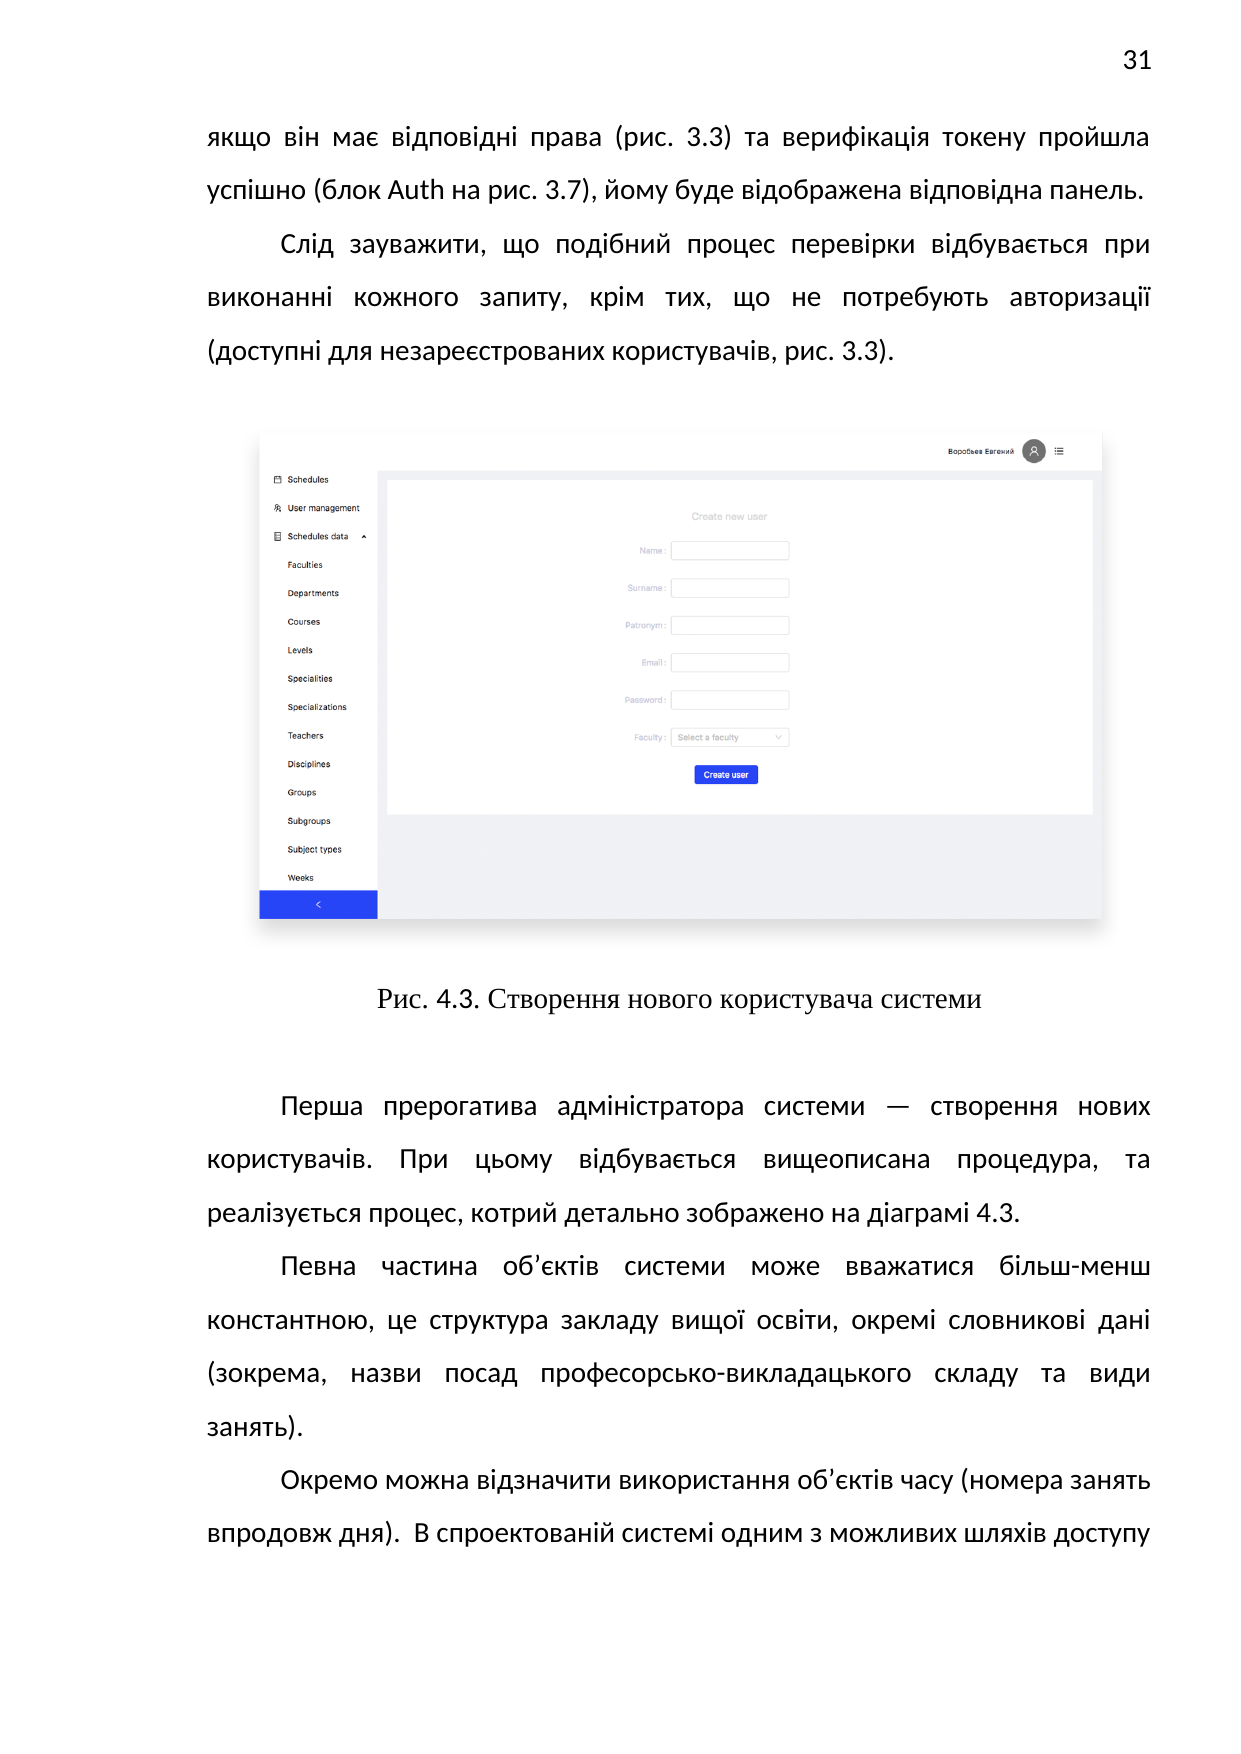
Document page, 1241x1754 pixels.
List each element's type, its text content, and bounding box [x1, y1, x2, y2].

text Окремо можна відзначити використання об’єктів часу (номера занять впродовж дня). В спроектованій системі одним з можливих шляхів доступу [207, 1461, 1152, 1550]
text якщо він має відповідні права (рис. 3.3) та верифікація токену пройшла успішно (блок Auth на рис. 3.7), йому буде відображена відповідна панель. [207, 118, 1152, 207]
text Певна частина об’єктів системи може вважатися більш-менш константною, це структура закладу вищої освіти, окремі словникові дані (зокрема, назви посад професорсько-викладацького складу та види занять). [207, 1247, 1152, 1443]
text Слід зауважити, що подібний процес перевірки відбувається при виконанні кожного запиту, крім тих, що не потребують авторизації (доступні для незареєстрованих користувачів, рис. 3.3). [207, 225, 1152, 367]
text Перша прерогатива адміністратора системи — створення нових користувачів. При цьому відбувається вищеописана процедура, та реалізується процес, котрий детально зображено на діаграмі 4.3. [207, 1087, 1152, 1229]
picture [206, 385, 1152, 963]
text Рис. 4.3. Створення нового користувача системи [207, 980, 1152, 1016]
